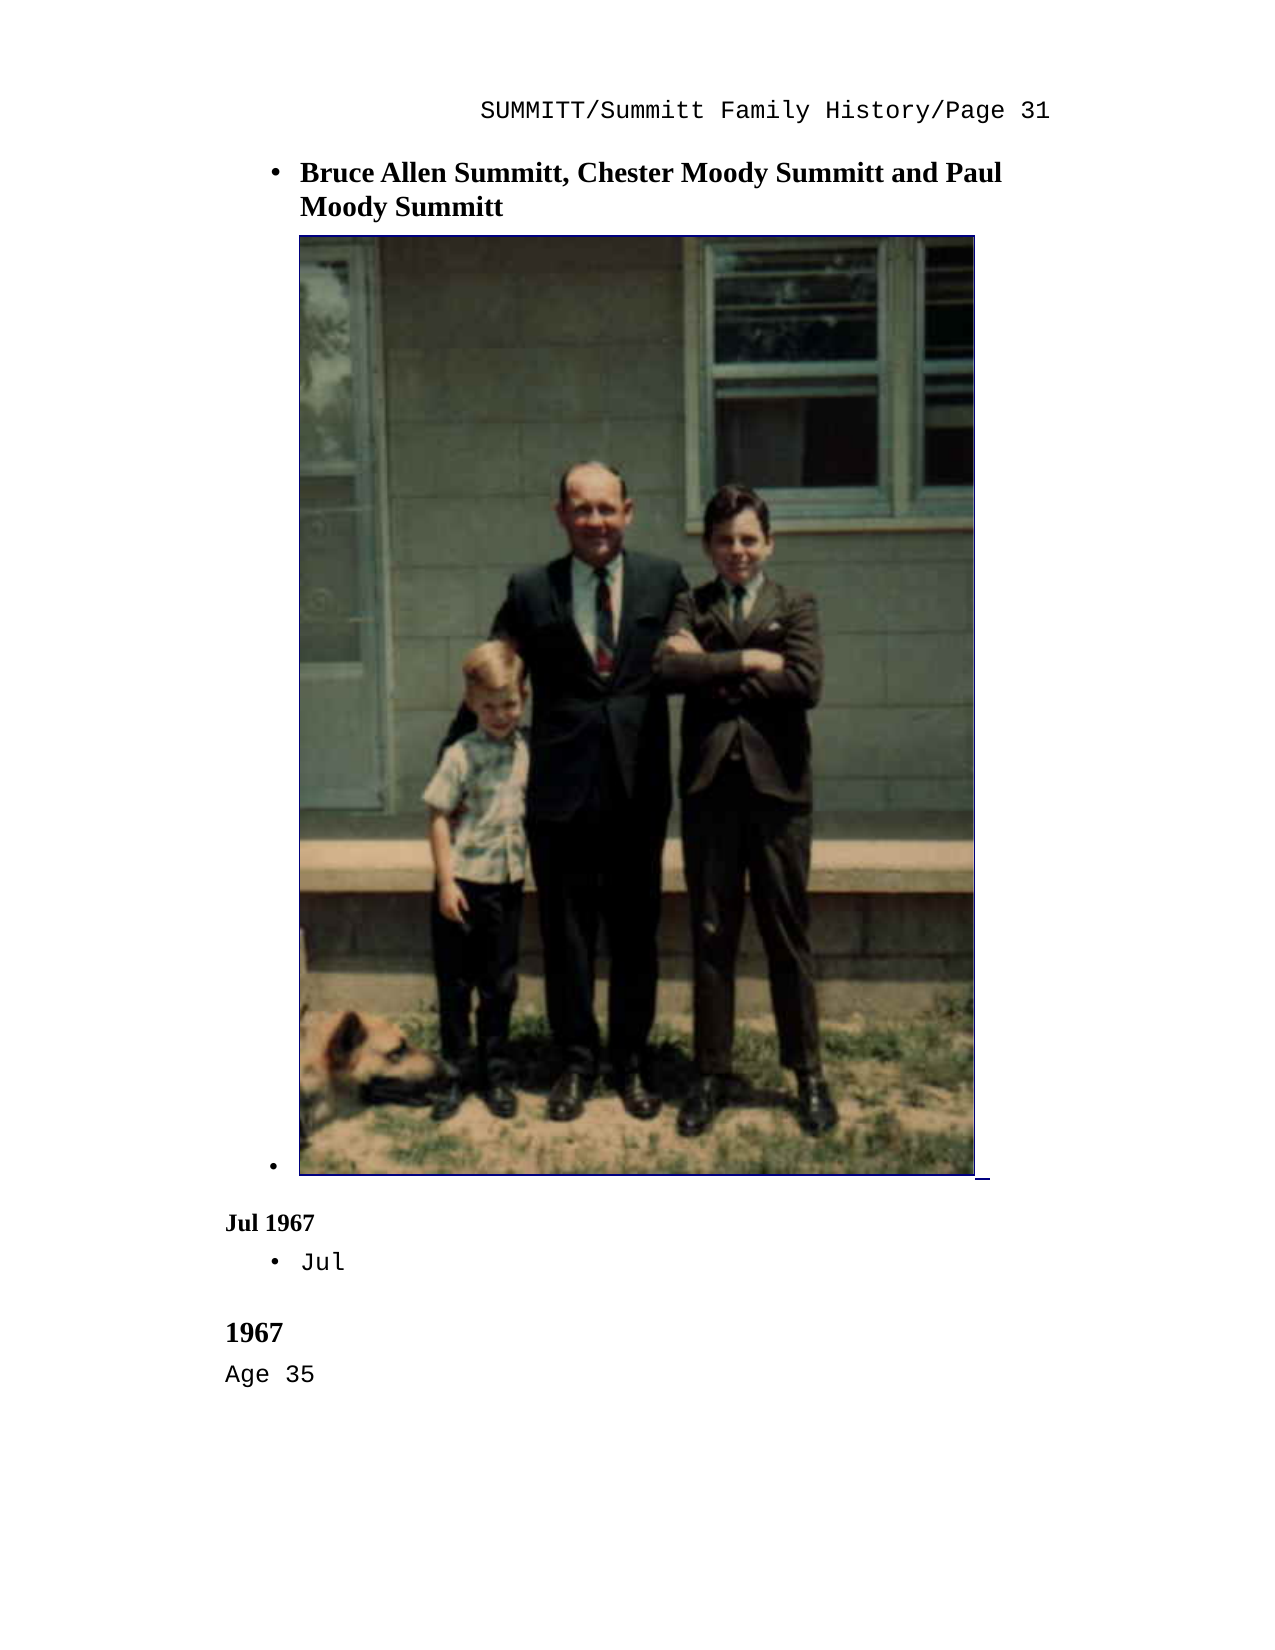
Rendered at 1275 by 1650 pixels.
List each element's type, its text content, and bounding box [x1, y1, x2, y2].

subtitle Bruce Allen Summitt, Chester Moody Summitt and Paul Moody Summitt [271, 155, 1050, 222]
subtitle Jul 1967 [225, 1208, 1050, 1237]
text Age 35 [225, 1361, 1050, 1389]
list Jul [271, 1249, 1050, 1278]
subtitle 1967 [225, 1315, 1050, 1349]
picture [300, 237, 974, 1174]
